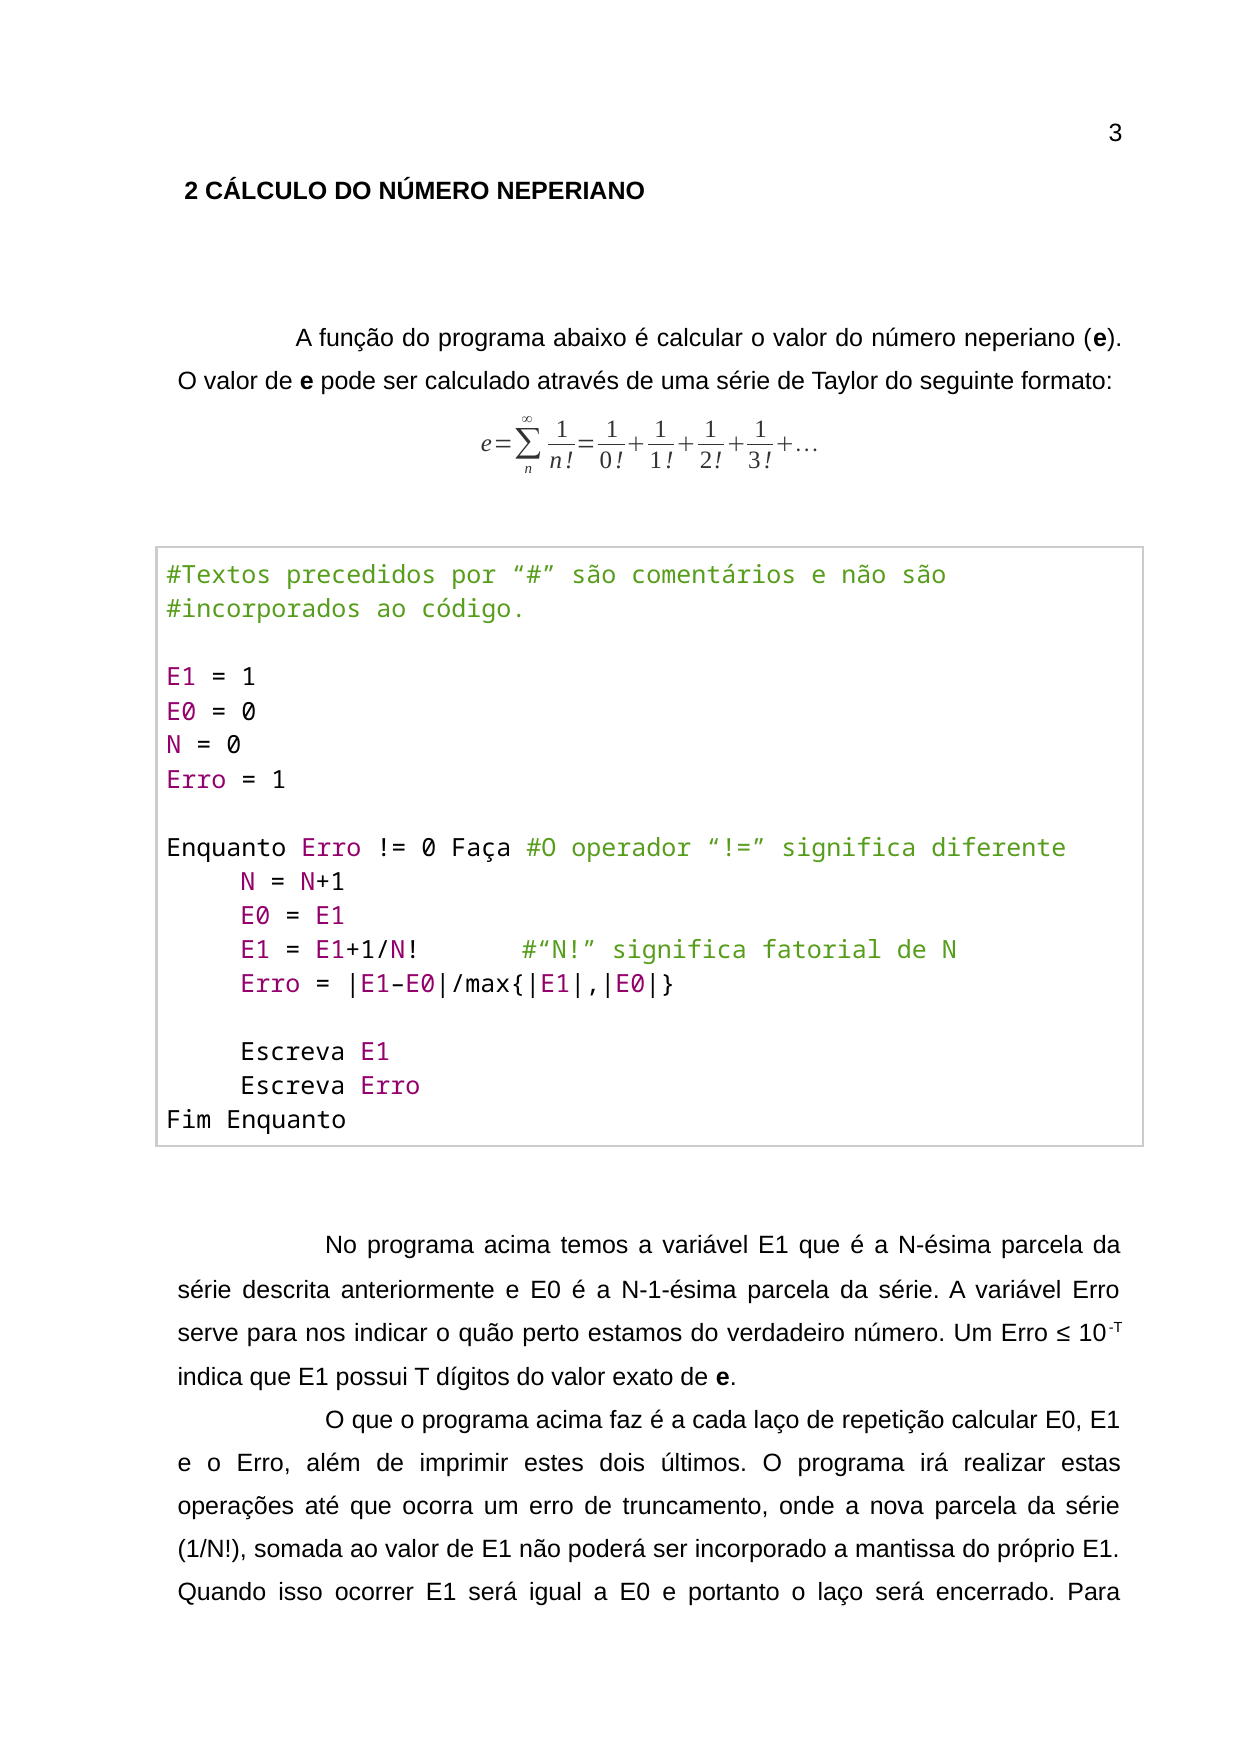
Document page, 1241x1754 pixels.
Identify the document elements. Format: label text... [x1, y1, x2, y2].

text Erro = 1 [166, 761, 1133, 795]
text E0 = E1 [166, 897, 1133, 932]
text N = N+1 [166, 863, 1133, 897]
list Cálculo do Número Neperiano [177, 176, 1122, 205]
text Escreva Erro [166, 1068, 1133, 1102]
text A função do programa abaixo é calcular o valor do número neperiano (e). O valor de e pode ser calculado através de uma série de Taylor do seguinte formato: [177, 323, 1122, 395]
text E1 = 1 [166, 659, 1133, 693]
text #Textos precedidos por “#” são comentários e não são #incorporados ao código. [166, 557, 1133, 625]
text Escreva E1 [166, 1034, 1133, 1068]
text Enquanto Erro != 0 Faça #O operador “!=” significa diferente [166, 829, 1133, 863]
text No programa acima temos a variável E1 que é a N-ésima parcela da série descrita anteriormente e E0 é a N-1-ésima parcela da série. A variável Erro serve para nos indicar o quão perto estamos do verdadeiro número. Um Erro ≤ 10-T indica que E1 possui T dígitos do valor exato de e. [177, 1227, 1122, 1390]
text Fim Enquanto [166, 1102, 1133, 1136]
text E0 = 0 [166, 693, 1133, 727]
text Erro = |E1–E0|/max{|E1|,|E0|} [166, 966, 1133, 1000]
text N = 0 [166, 727, 1133, 761]
text E1 = E1+1/N! #“N!” significa fatorial de N [166, 932, 1133, 966]
text O que o programa acima faz é a cada laço de repetição calcular E0, E1 e o Erro, além de imprimir estes dois últimos. O programa irá realizar estas operações até que ocorra um erro de truncamento, onde a nova parcela da série (1/N!), somada ao valor de E1 não poderá ser incorporado a mantissa do próprio E1. Quando isso ocorrer E1 será igual a E0 e portanto o laço será encerrado. Para [177, 1405, 1122, 1606]
